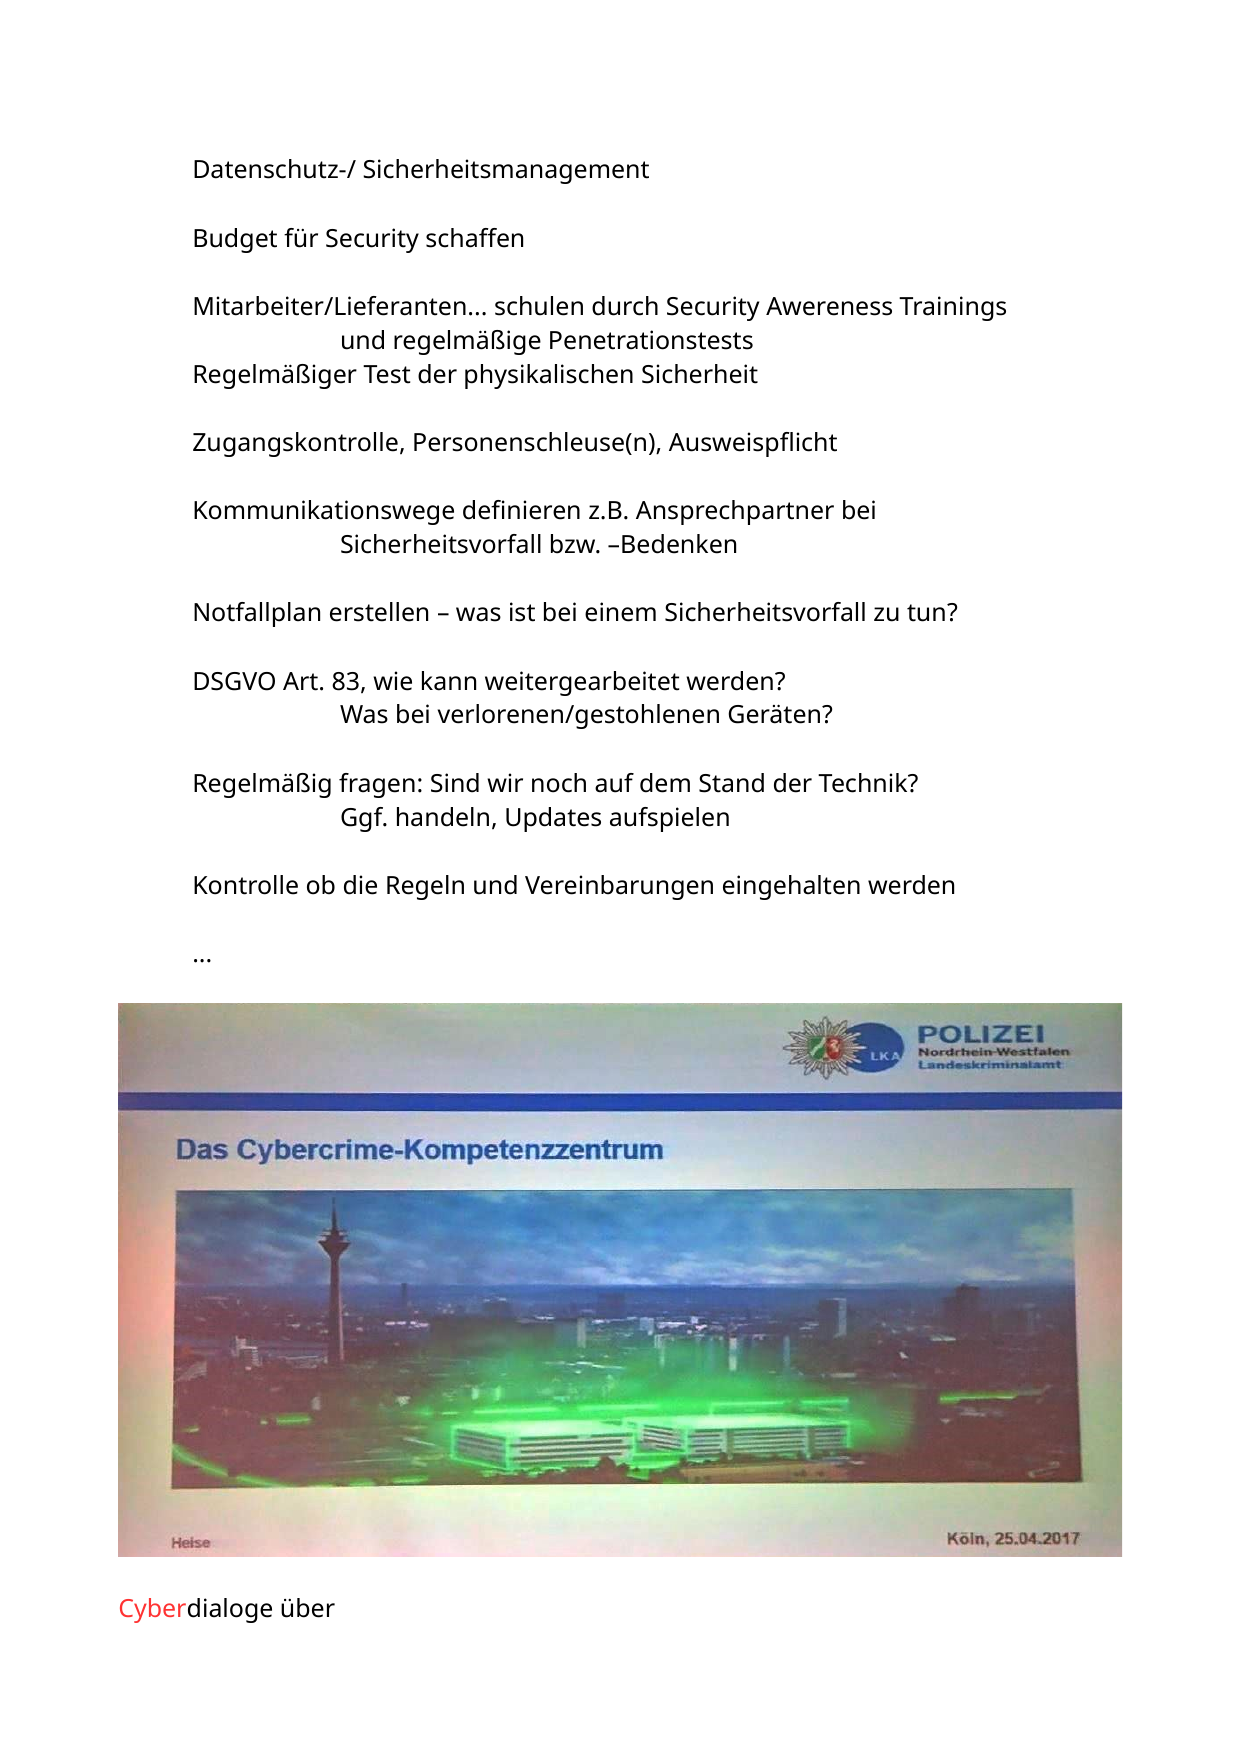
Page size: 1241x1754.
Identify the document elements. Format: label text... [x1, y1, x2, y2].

text Kommunikationswege definieren z.B. Ansprechpartner bei Sicherheitsvorfall bzw. –Bedenken Notfallplan erstellen – was ist bei einem Sicherheitsvorfall zu tun? DSGVO Art. 83, wie kann weitergearbeitet werden? Was bei verlorenen/gestohlenen Geräten? Regelmäßig fragen: Sind wir noch auf dem Stand der Technik? Ggf. handeln, Updates aufspielen Kontrolle ob die Regeln und Vereinbarungen eingehalten werden ... [118, 493, 1122, 1003]
text Budget für Security schaffen [118, 220, 1122, 288]
text Datenschutz-/ Sicherheitsmanagement [118, 118, 1122, 220]
text Mitarbeiter/Lieferanten... schulen durch Security Awereness Trainings und regelmäßige Penetrationstests [118, 288, 1122, 357]
text Cyberdialoge über [118, 1590, 1122, 1624]
text Regelmäßiger Test der physikalischen Sicherheit Zugangskontrolle, Personenschleuse(n), Ausweispflicht [118, 357, 1122, 493]
